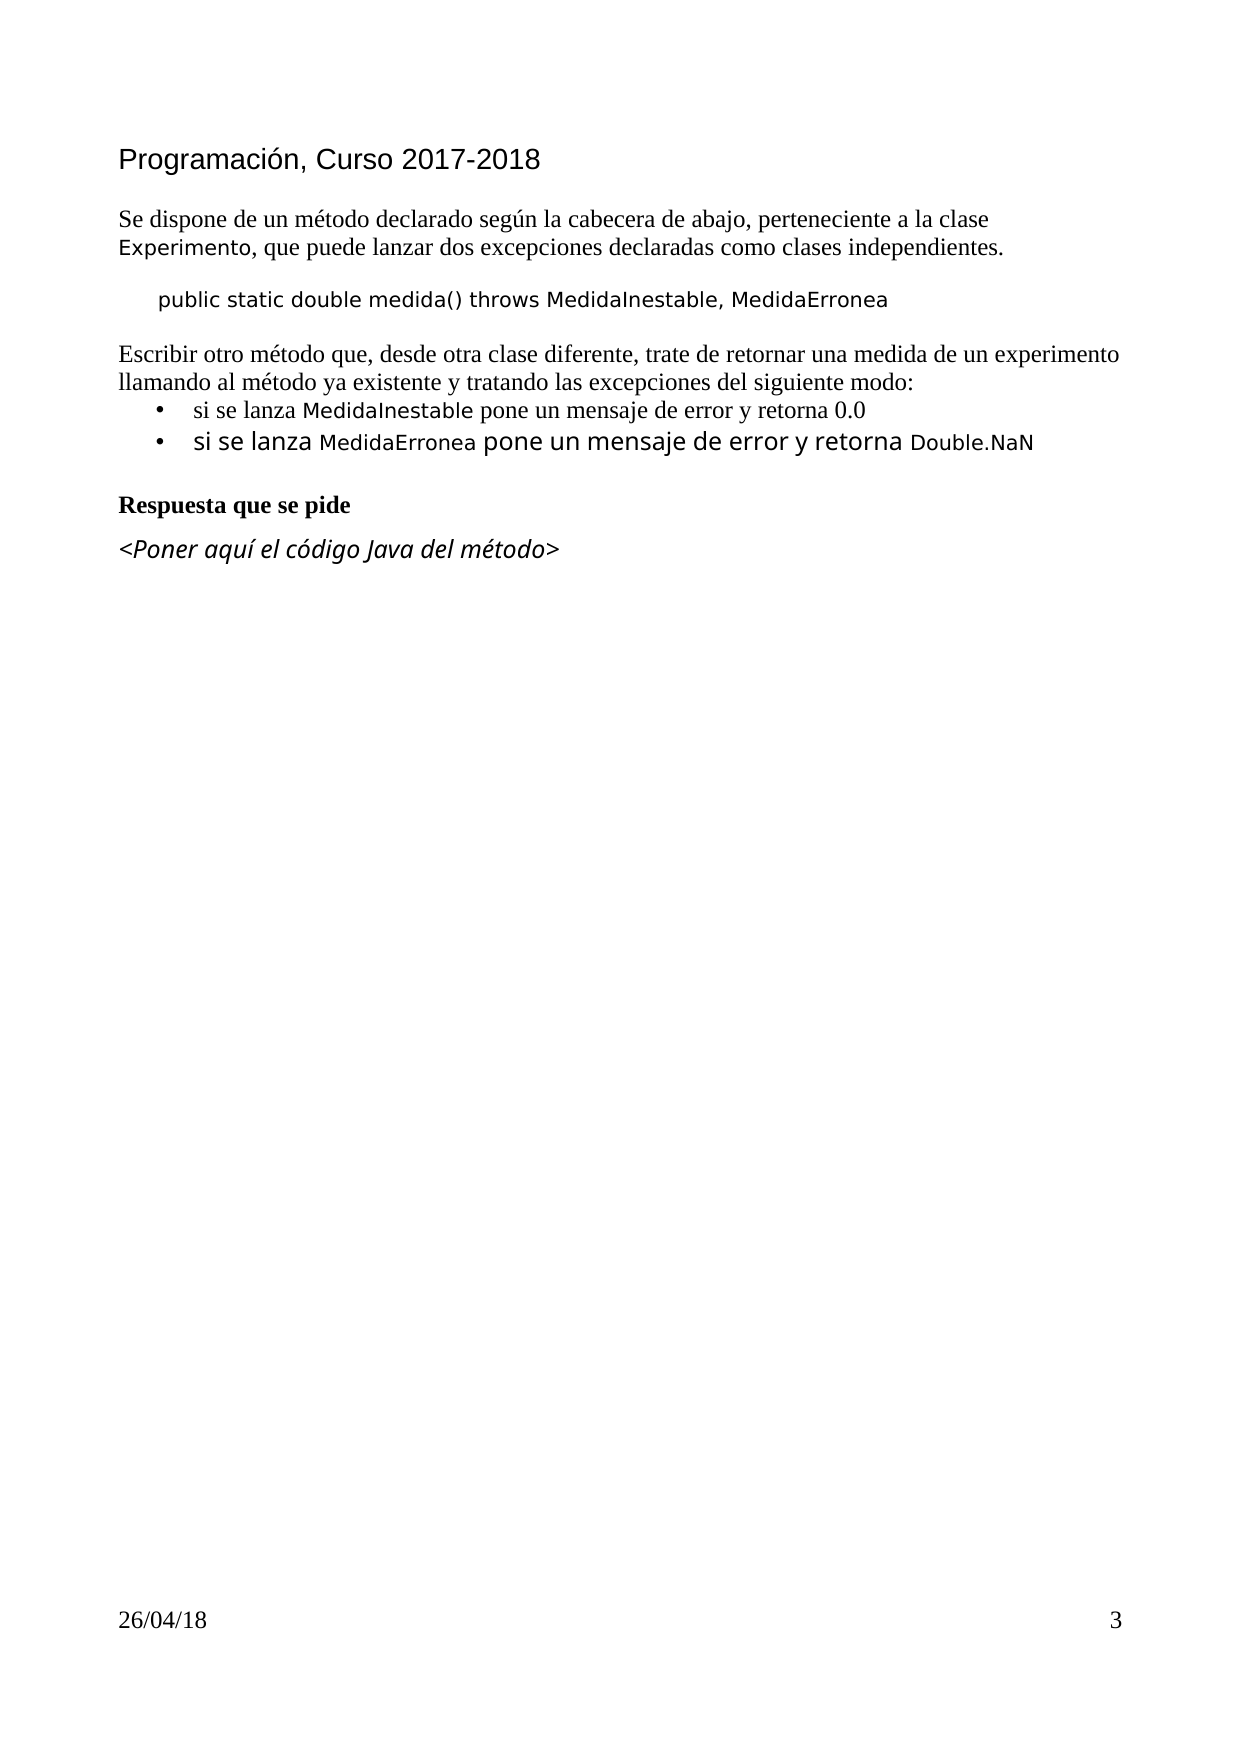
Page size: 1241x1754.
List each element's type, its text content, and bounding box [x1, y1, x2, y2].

text Escribir otro método que, desde otra clase diferente, trate de retornar una medida de un experimento llamando al método ya existente y tratando las excepciones del siguiente modo: [118, 340, 1122, 396]
list si se lanza MedidaInestable pone un mensaje de error y retorna 0.0 [156, 396, 1122, 423]
text Se dispone de un método declarado según la cabecera de abajo, perteneciente a la clase Experimento, que puede lanzar dos excepciones declaradas como clases independientes. [118, 205, 1122, 261]
list si se lanza MedidaErronea pone un mensaje de error y retorna Double.NaN [156, 423, 1122, 457]
text Respuesta que se pide [118, 492, 1122, 519]
text <Poner aquí el código Java del método> [118, 532, 1122, 566]
text public static double medida() throws MedidaInestable, MedidaErronea [118, 288, 1122, 313]
